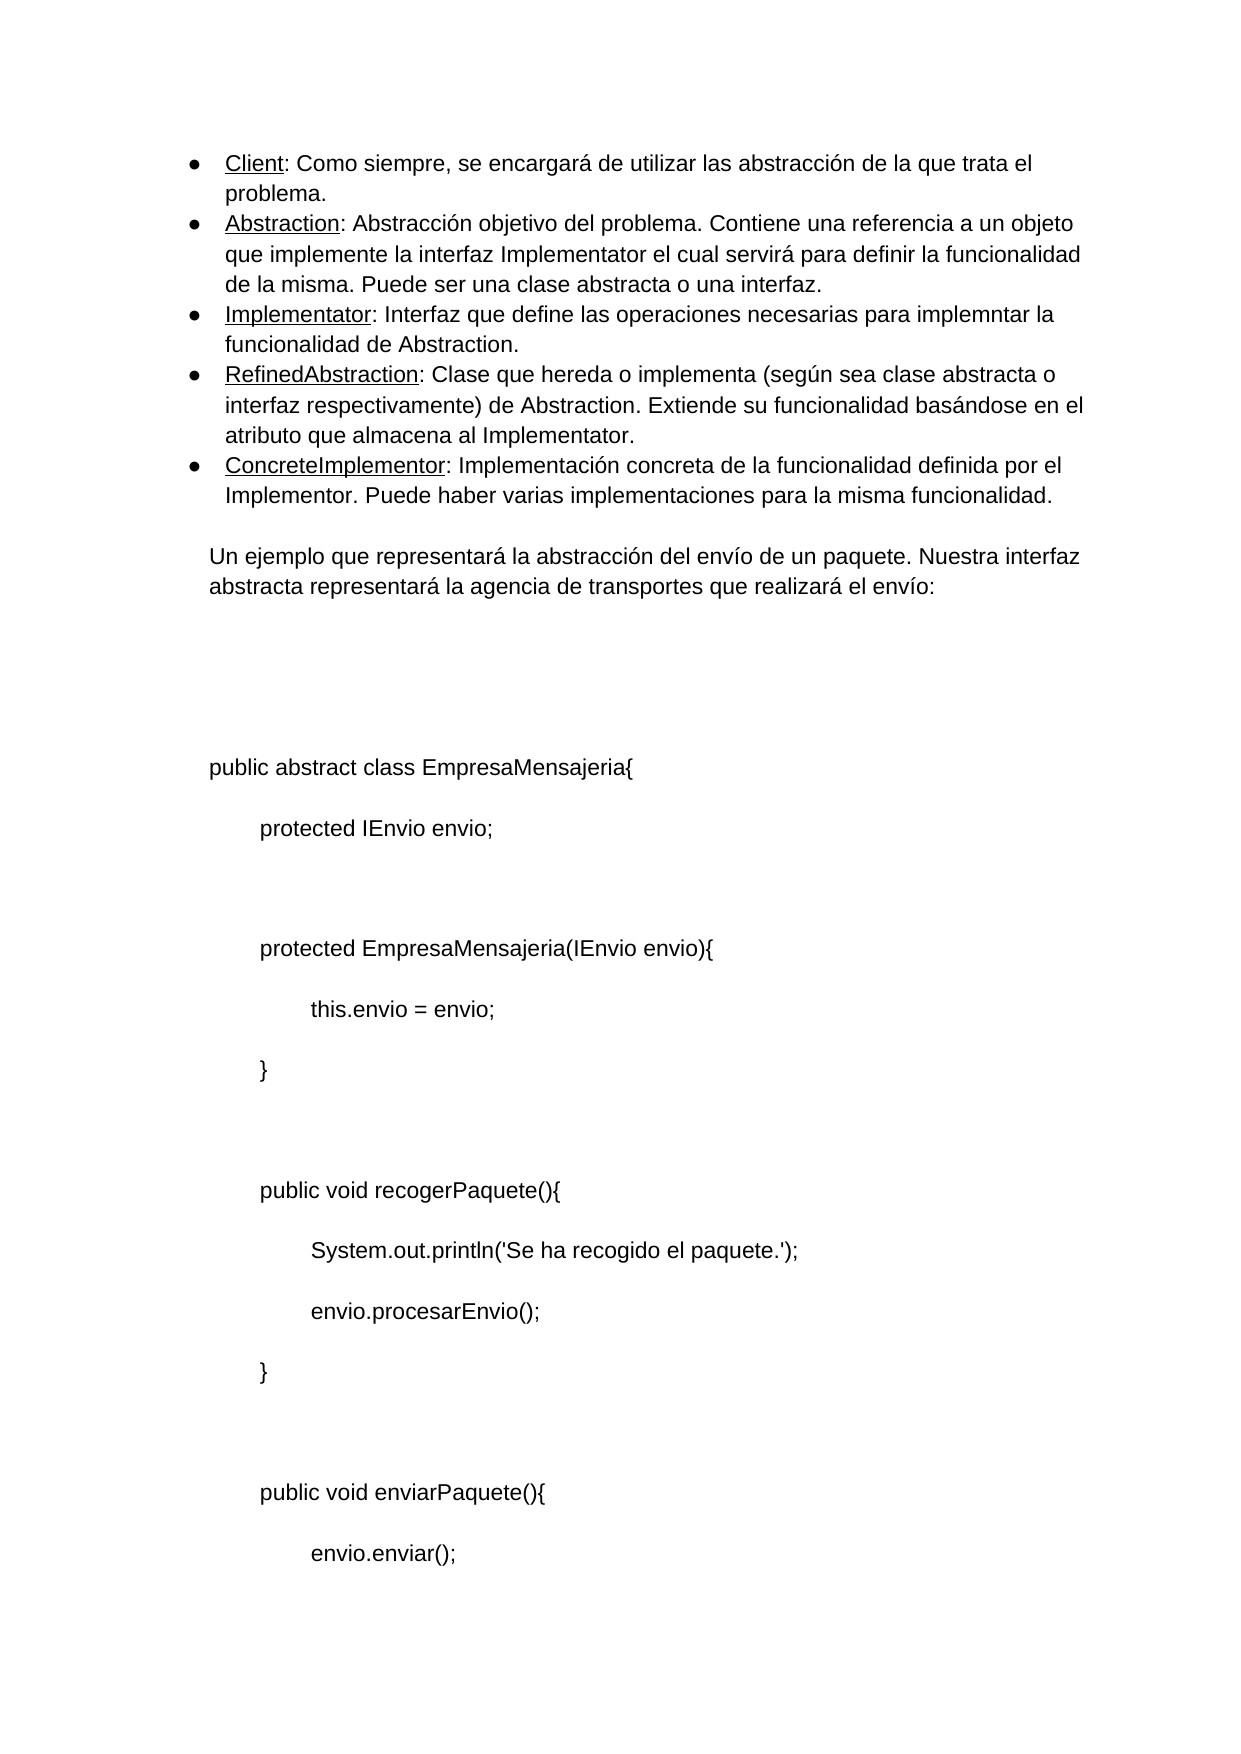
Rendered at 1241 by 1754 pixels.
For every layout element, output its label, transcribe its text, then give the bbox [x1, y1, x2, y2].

text protected IEnvio envio; [209, 814, 1090, 841]
text envio.enviar(); [209, 1539, 1090, 1566]
text public abstract class EmpresaMensajeria{ [209, 754, 1090, 781]
text public void recogerPaquete(){ [209, 1177, 1090, 1203]
text protected EmpresaMensajeria(IEnvio envio){ [209, 935, 1090, 962]
text public void enviarPaquete(){ [209, 1479, 1090, 1506]
list ConcreteImplementor: Implementación concreta de la funcionalidad definida por el Implementor. Puede haber varias implementaciones para la misma funcionalidad. [187, 452, 1090, 509]
text Un ejemplo que representará la abstracción del envío de un paquete. Nuestra interfaz abstracta representará la agencia de transportes que realizará el envío: [209, 543, 1090, 599]
text envio.procesarEnvio(); [209, 1298, 1090, 1324]
list Client: Como siempre, se encargará de utilizar las abstracción de la que trata el problema. [187, 150, 1090, 207]
text } [209, 1358, 1090, 1385]
list Implementator: Interfaz que define las operaciones necesarias para implemntar la funcionalidad de Abstraction. [187, 301, 1090, 358]
list Abstraction: Abstracción objetivo del problema. Contiene una referencia a un objeto que implemente la interfaz Implementator el cual servirá para definir la funcionalidad de la misma. Puede ser una clase abstracta o una interfaz. [187, 210, 1090, 297]
list RefinedAbstraction: Clase que hereda o implementa (según sea clase abstracta o interfaz respectivamente) de Abstraction. Extiende su funcionalidad basándose en el atributo que almacena al Implementator. [187, 361, 1090, 448]
text } [209, 1056, 1090, 1083]
text this.envio = envio; [209, 996, 1090, 1022]
text System.out.println('Se ha recogido el paquete.'); [209, 1237, 1090, 1264]
